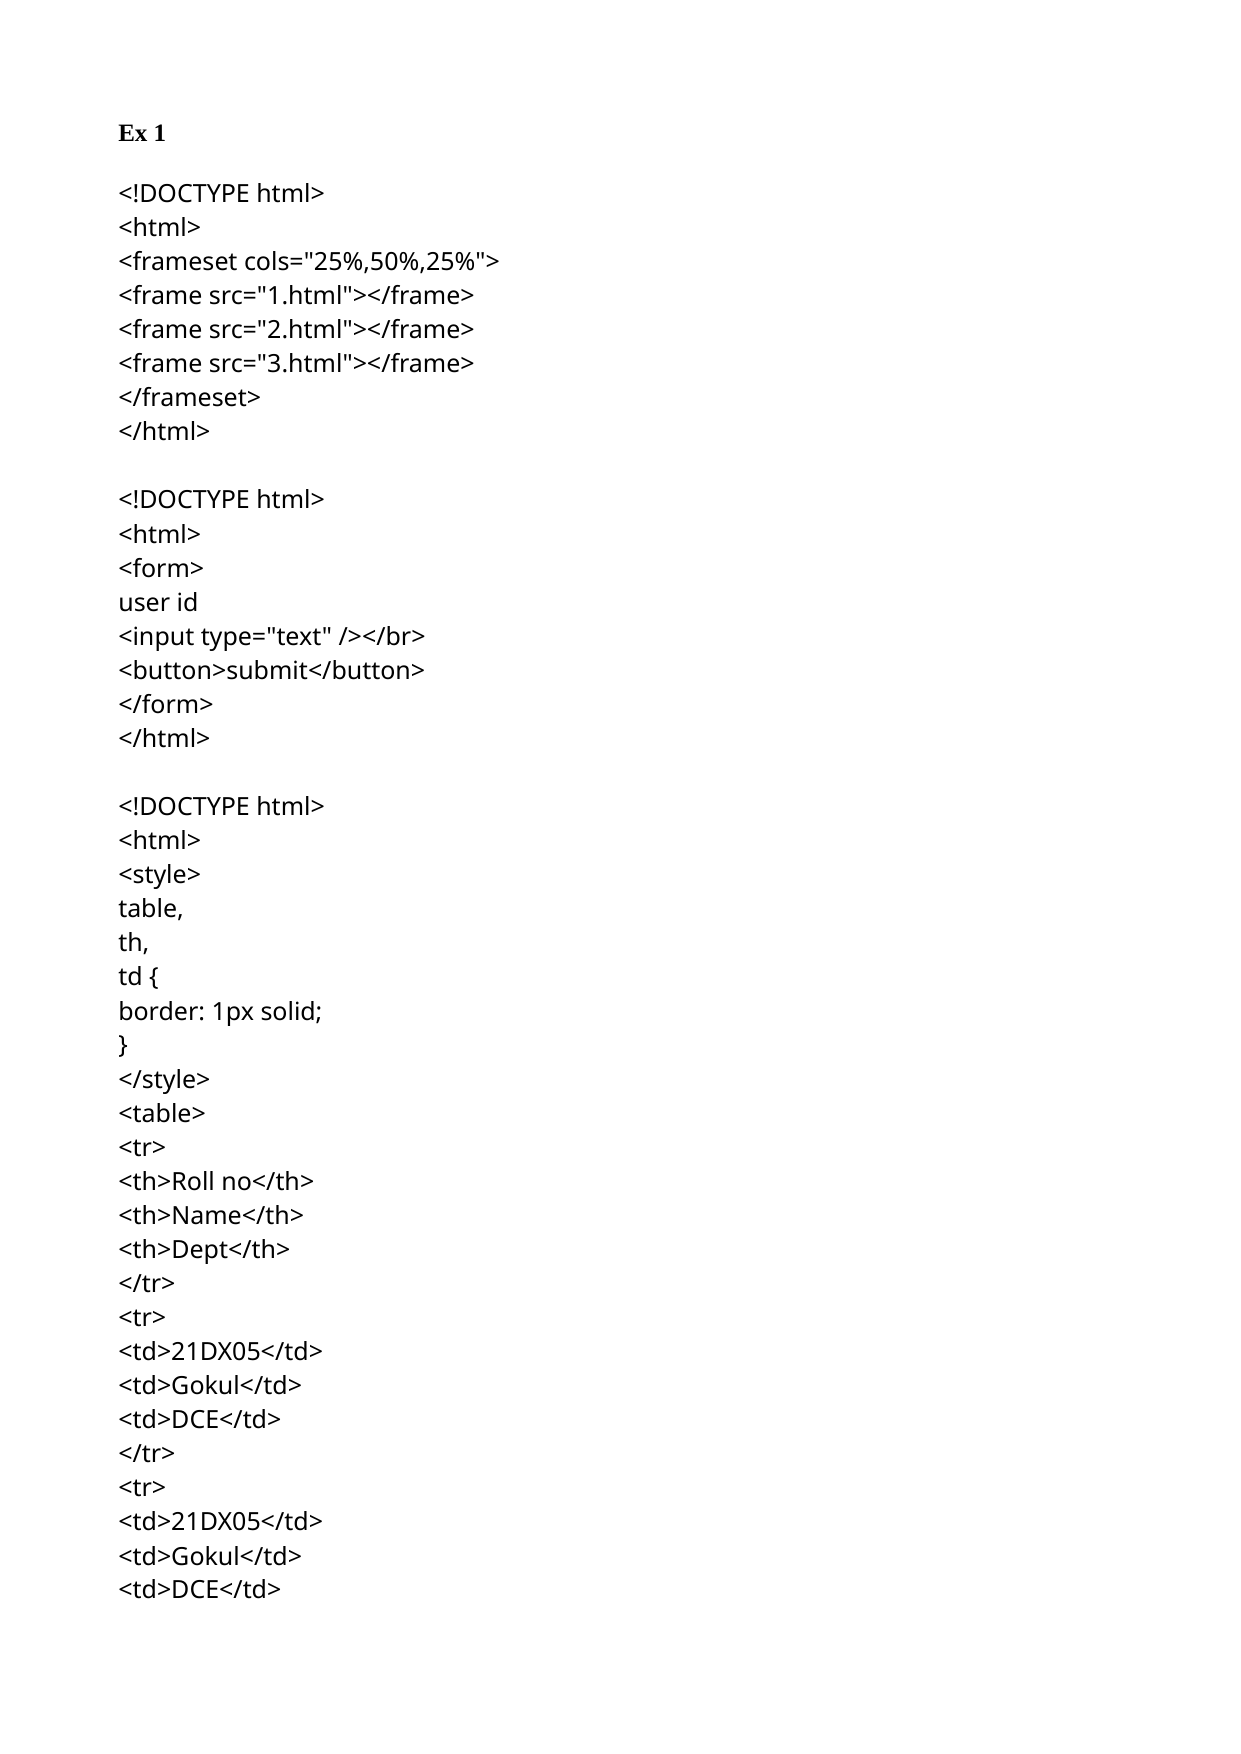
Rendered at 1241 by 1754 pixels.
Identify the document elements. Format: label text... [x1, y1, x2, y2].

text th, [118, 925, 1122, 959]
text <table> [118, 1095, 1122, 1129]
text <frame src="3.html"></frame> [118, 346, 1122, 380]
text <td>Gokul</td> [118, 1368, 1122, 1402]
text <html> [118, 823, 1122, 857]
text <th>Name</th> [118, 1197, 1122, 1232]
text <tr> [118, 1129, 1122, 1163]
text <td>21DX05</td> [118, 1334, 1122, 1368]
text table, [118, 891, 1122, 925]
text <form> [118, 550, 1122, 584]
text <frame src="2.html"></frame> [118, 312, 1122, 346]
text user id [118, 584, 1122, 618]
text </html> [118, 721, 1122, 755]
text <td>DCE</td> [118, 1402, 1122, 1436]
text <tr> [118, 1300, 1122, 1334]
text <td>Gokul</td> [118, 1538, 1122, 1572]
text <th>Dept</th> [118, 1232, 1122, 1266]
text <tr> [118, 1470, 1122, 1504]
text border: 1px solid; [118, 993, 1122, 1027]
text </style> [118, 1061, 1122, 1095]
text } [118, 1027, 1122, 1061]
text <th>Roll no</th> [118, 1163, 1122, 1197]
text <!DOCTYPE html> [118, 176, 1122, 210]
text <html> [118, 516, 1122, 550]
text <input type="text" /></br> [118, 618, 1122, 652]
text <frameset cols="25%,50%,25%"> [118, 244, 1122, 278]
text </form> [118, 687, 1122, 721]
text <html> [118, 210, 1122, 244]
text <!DOCTYPE html> [118, 789, 1122, 823]
text <style> [118, 857, 1122, 891]
text <!DOCTYPE html> [118, 482, 1122, 516]
text </frameset> [118, 380, 1122, 414]
text </html> [118, 414, 1122, 448]
text <button>submit</button> [118, 652, 1122, 687]
text <td>DCE</td> [118, 1572, 1122, 1606]
text Ex 1 [118, 118, 1122, 147]
text </tr> [118, 1436, 1122, 1470]
text </tr> [118, 1266, 1122, 1300]
text td { [118, 959, 1122, 993]
text <frame src="1.html"></frame> [118, 278, 1122, 312]
text <td>21DX05</td> [118, 1504, 1122, 1538]
